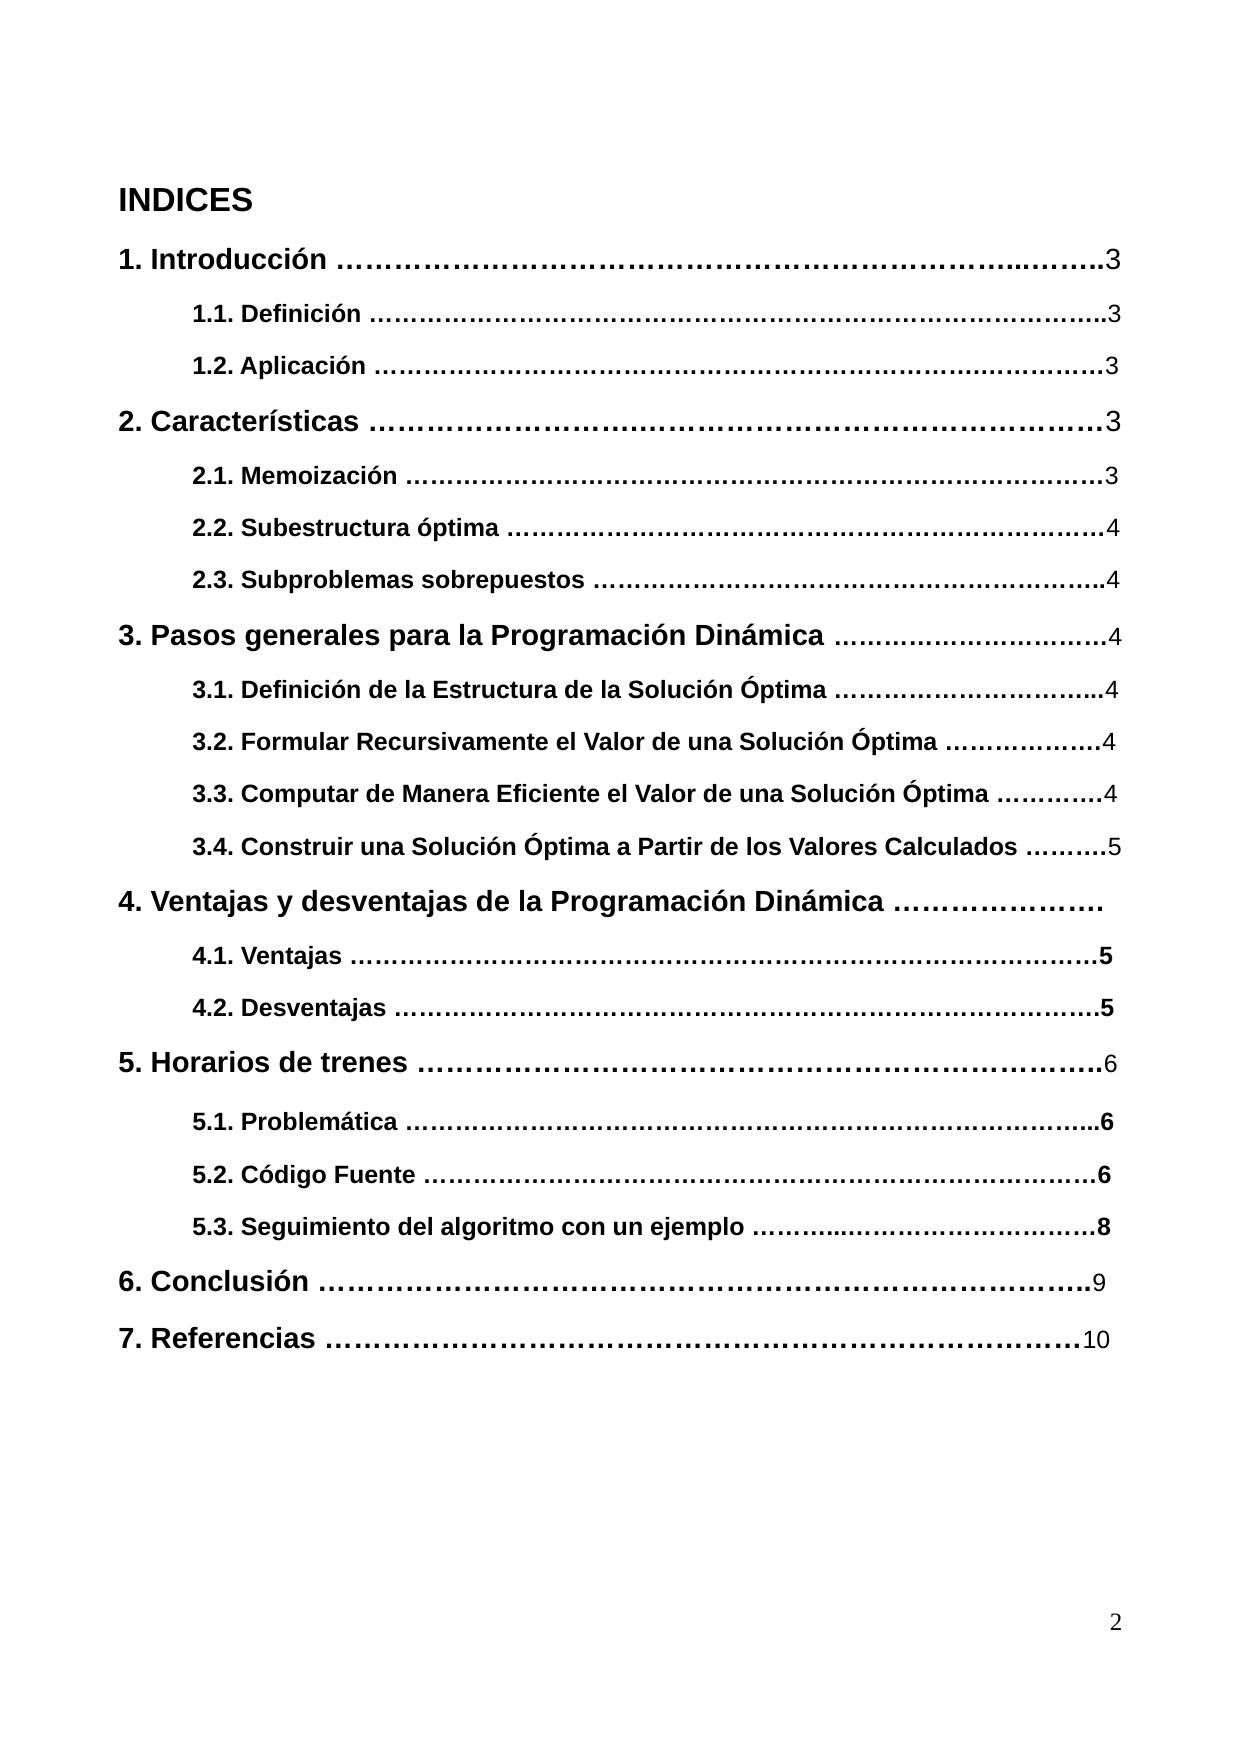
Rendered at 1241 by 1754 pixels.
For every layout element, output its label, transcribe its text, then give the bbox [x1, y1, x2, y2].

text INDICES [118, 180, 1122, 218]
text 3. Pasos generales para la Programación Dinámica ……………………………4 [118, 618, 1122, 651]
text 1.1. Definición ……………………………………………………………………………..3 [118, 299, 1122, 328]
text 1.2. Aplicación ……………………………………………………………….……………3 [118, 351, 1122, 380]
text 5.2. Código Fuente ………………………………………………………………………6 [118, 1160, 1122, 1188]
text 4. Ventajas y desventajas de la Programación Dinámica …………………. [118, 884, 1122, 917]
text 1. Introducción ……………………………………………………………...……..3 [118, 242, 1122, 276]
text 6. Conclusión ……………………………………………………………………..9 [118, 1264, 1122, 1298]
text 4.2. Desventajas ………………………………………………………………………….5 [118, 993, 1122, 1022]
text 2.3. Subproblemas sobrepuestos ……………………………………………………..4 [118, 565, 1122, 594]
text 3.3. Computar de Manera Eficiente el Valor de una Solución Óptima ………….4 [118, 779, 1122, 808]
text 2.2. Subestructura óptima ………………………………………………………………4 [118, 513, 1122, 542]
text 3.1. Definición de la Estructura de la Solución Óptima …………………………...4 [118, 675, 1122, 703]
text 5.3. Seguimiento del algoritmo con un ejemplo ………...…………………………8 [118, 1212, 1122, 1241]
text 5. Horarios de trenes ……………………………………………………………..6 [118, 1046, 1122, 1079]
text 3.4. Construir una Solución Óptima a Partir de los Valores Calculados ……….5 [118, 832, 1122, 860]
text 2. Características ……………………….…………………………………………3 [118, 404, 1122, 437]
text 7. Referencias ……………………………………………………………………10 [118, 1321, 1122, 1355]
text 4.1. Ventajas ………………………………………………………………………………5 [118, 941, 1122, 970]
text 5.1. Problemática ………………………………………………………………………...6 [118, 1103, 1122, 1136]
text 2.1. Memoización …………………………………………………………………………3 [118, 461, 1122, 489]
text 3.2. Formular Recursivamente el Valor de una Solución Óptima ……………….4 [118, 727, 1122, 756]
